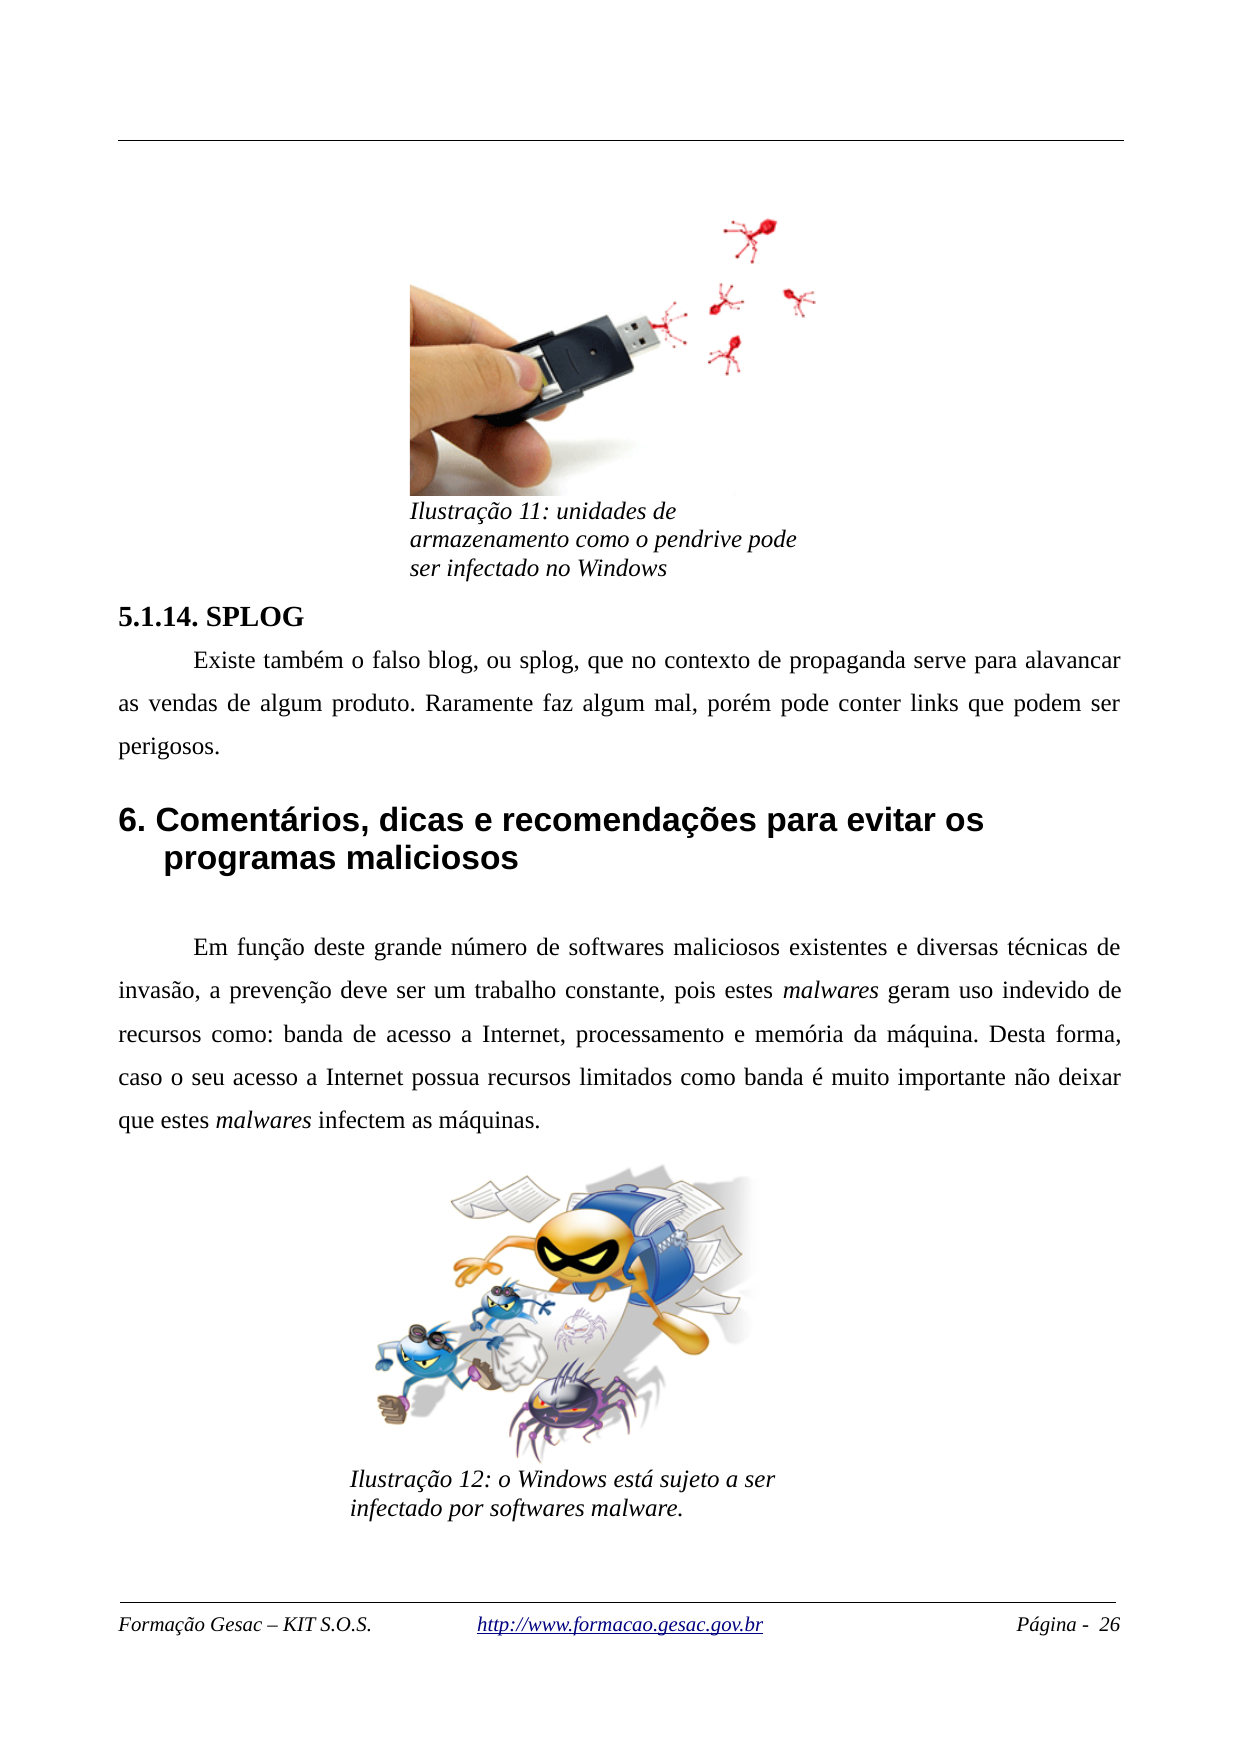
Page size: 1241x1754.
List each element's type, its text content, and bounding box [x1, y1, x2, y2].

text [349, 1522, 809, 1545]
text Ilustração 11: unidades de armazenamento como o pendrive pode ser infectado no Windows [409, 496, 831, 582]
picture [409, 188, 831, 496]
text Em função deste grande número de softwares maliciosos existentes e diversas técnicas de invasão, a prevenção deve ser um trabalho constante, pois estes malwares geram uso indevido de recursos como: banda de acesso a Internet, processamento e memória da máquina. Desta forma, caso o seu acesso a Internet possua recursos limitados como banda é muito importante não deixar que estes malwares infectem as máquinas. [118, 932, 1122, 1134]
text Existe também o falso blog, ou splog, que no contexto de propaganda serve para alavancar as vendas de algum produto. Raramente faz algum mal, porém pode conter links que podem ser perigosos. [118, 645, 1122, 760]
subtitle 6. Comentários, dicas e recomendações para evitar os programas maliciosos [118, 799, 1122, 877]
subtitle 5.1.14. SPLOG [118, 176, 1122, 633]
picture [374, 1163, 765, 1465]
text Ilustração 12: o Windows está sujeto a ser infectado por softwares malware. [349, 1163, 809, 1522]
